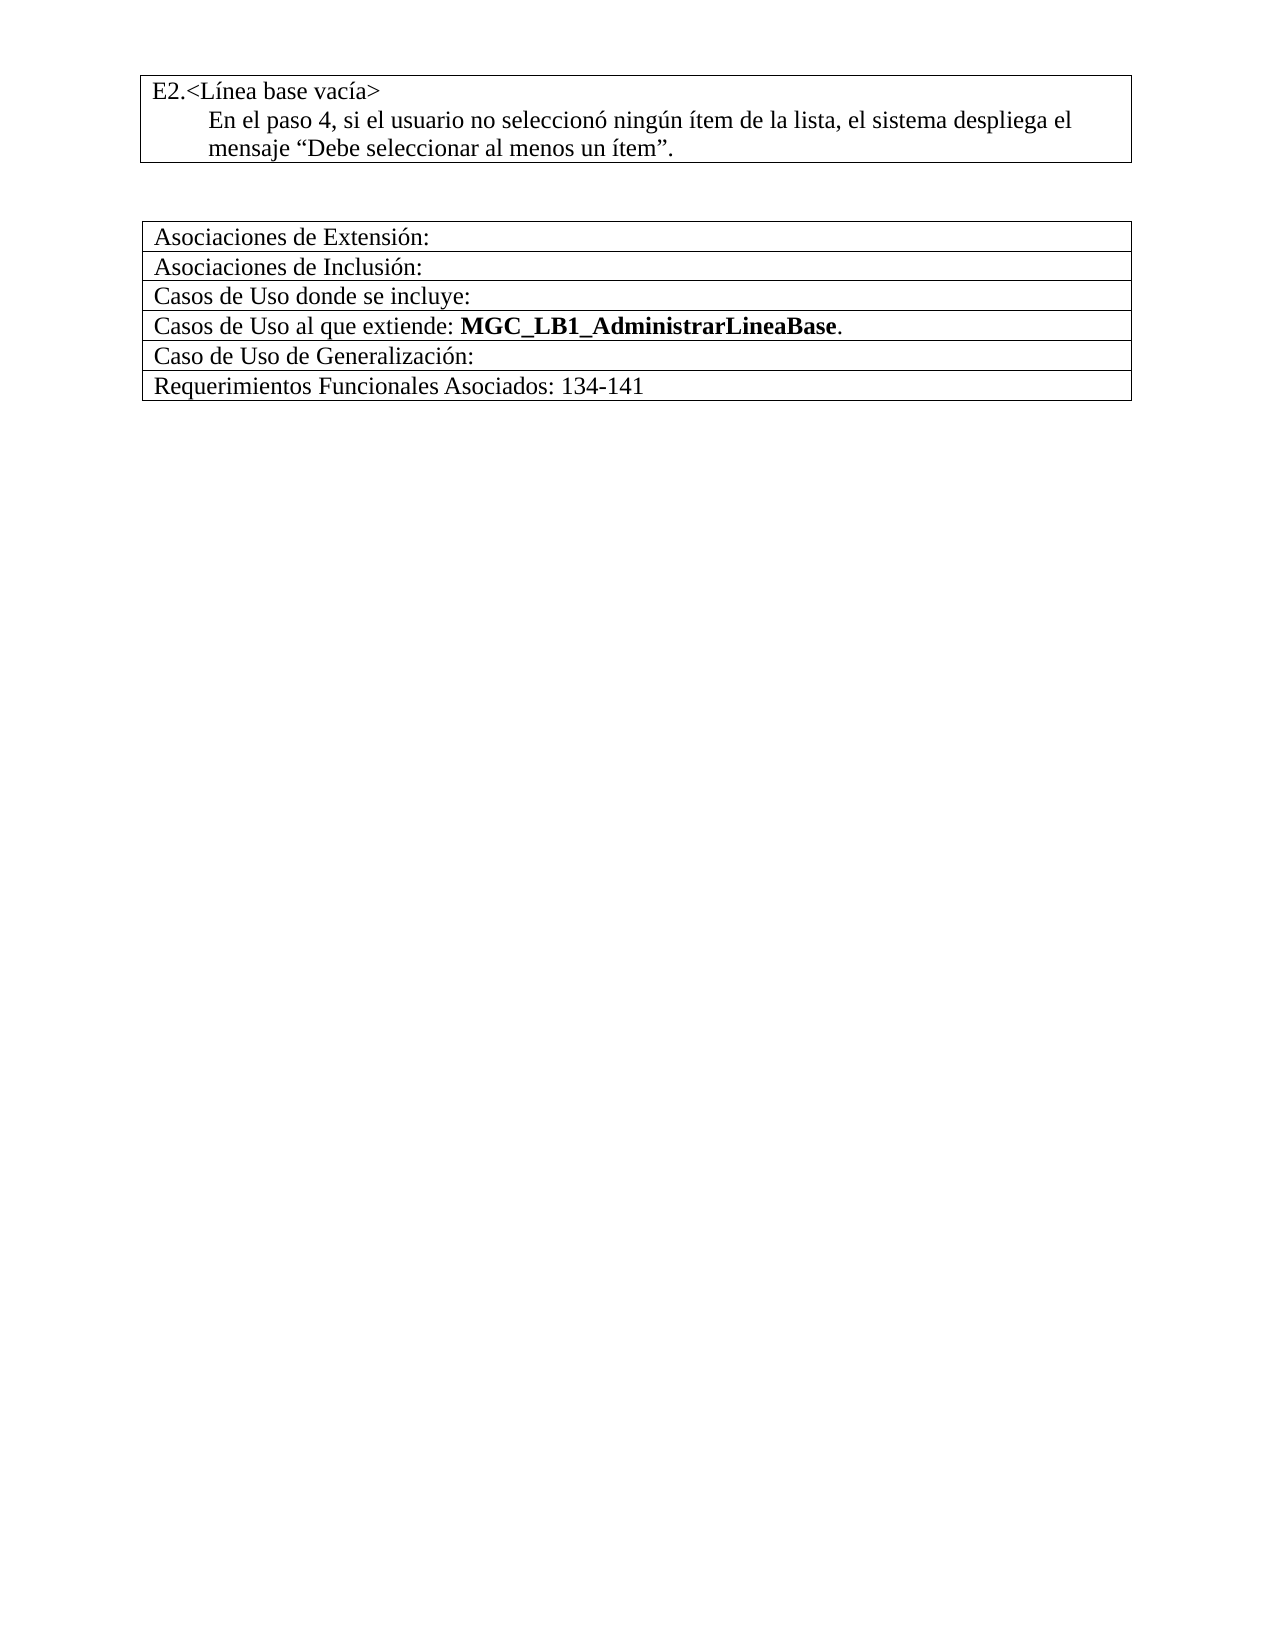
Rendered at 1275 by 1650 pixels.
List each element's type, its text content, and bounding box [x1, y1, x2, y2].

table_cell Asociaciones de Inclusión: [143, 252, 1131, 280]
table_cell Casos de Uso al que extiende: MGC_LB1_AdministrarLineaBase. [143, 311, 1131, 340]
table_cell Casos de Uso donde se incluye: [143, 281, 1131, 310]
table_cell E2.<Línea base vacía> En el paso 4, si el usuario no seleccionó ningún ítem de la lista, el sistema despliega el mensaje “Debe seleccionar al menos un ítem”. [141, 76, 1131, 162]
table_cell Requerimientos Funcionales Asociados: 134-141 [143, 371, 1131, 399]
table_cell Caso de Uso de Generalización: [143, 341, 1131, 370]
table_header Asociaciones de Extensión: [143, 222, 1131, 251]
